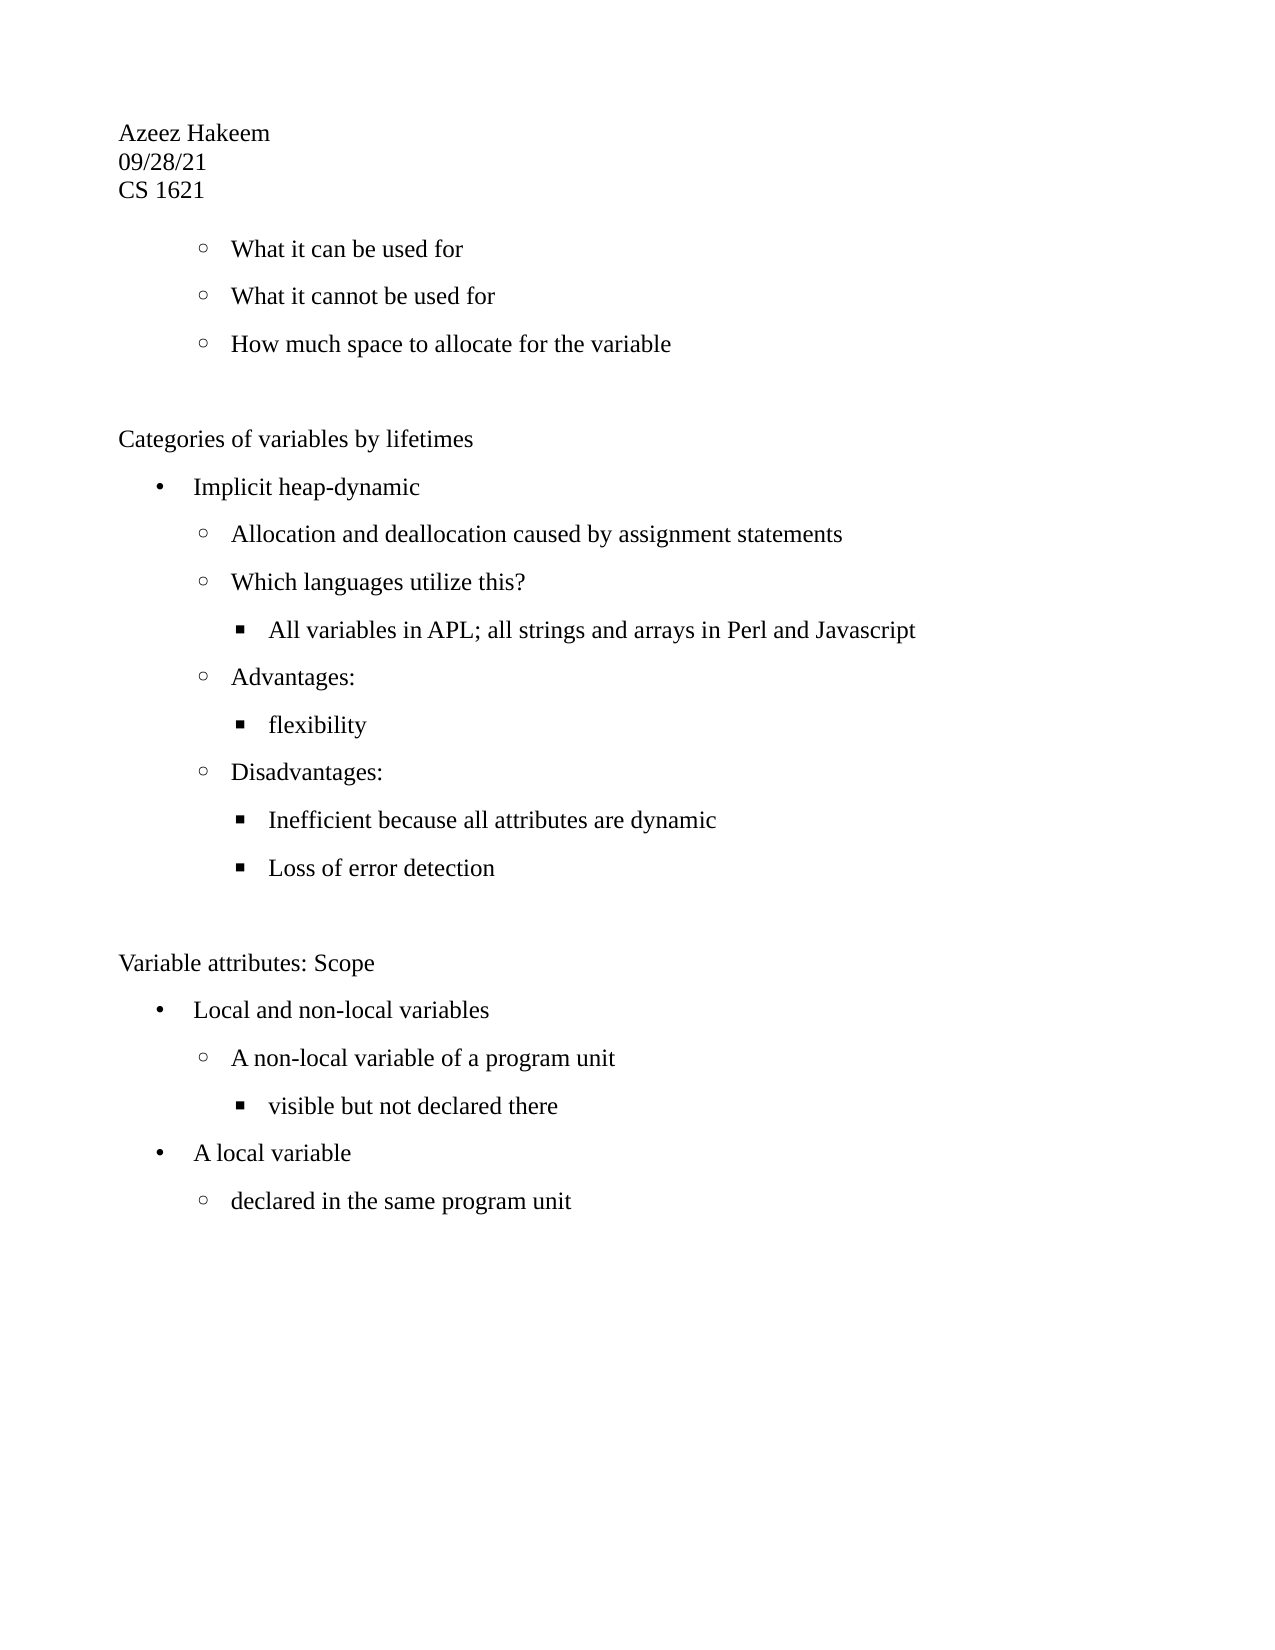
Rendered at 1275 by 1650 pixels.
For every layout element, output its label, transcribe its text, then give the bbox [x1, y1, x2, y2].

text Variable attributes: Scope [118, 948, 1157, 977]
list All variables in APL; all strings and arrays in Perl and Javascript [231, 615, 1157, 643]
list Loss of error detection [231, 853, 1157, 881]
list A non-local variable of a program unit [193, 1043, 1157, 1072]
list Which languages utilize this? [193, 567, 1157, 596]
list Local and non-local variables [156, 996, 1157, 1024]
list What it cannot be used for [193, 281, 1157, 310]
list A local variable [156, 1138, 1157, 1167]
list Disadvantages: [193, 757, 1157, 786]
list flexibility [231, 710, 1157, 739]
list What it can be used for [193, 234, 1157, 263]
list How much space to allocate for the variable [193, 329, 1157, 358]
list Advantages: [193, 662, 1157, 691]
list Implicit heap-dynamic [156, 472, 1157, 501]
list visible but not declared there [231, 1091, 1157, 1119]
list Inefficient because all attributes are dynamic [231, 805, 1157, 834]
list Allocation and deallocation caused by assignment statements [193, 519, 1157, 548]
list declared in the same program unit [193, 1186, 1157, 1215]
text Categories of variables by lifetimes [118, 424, 1157, 453]
